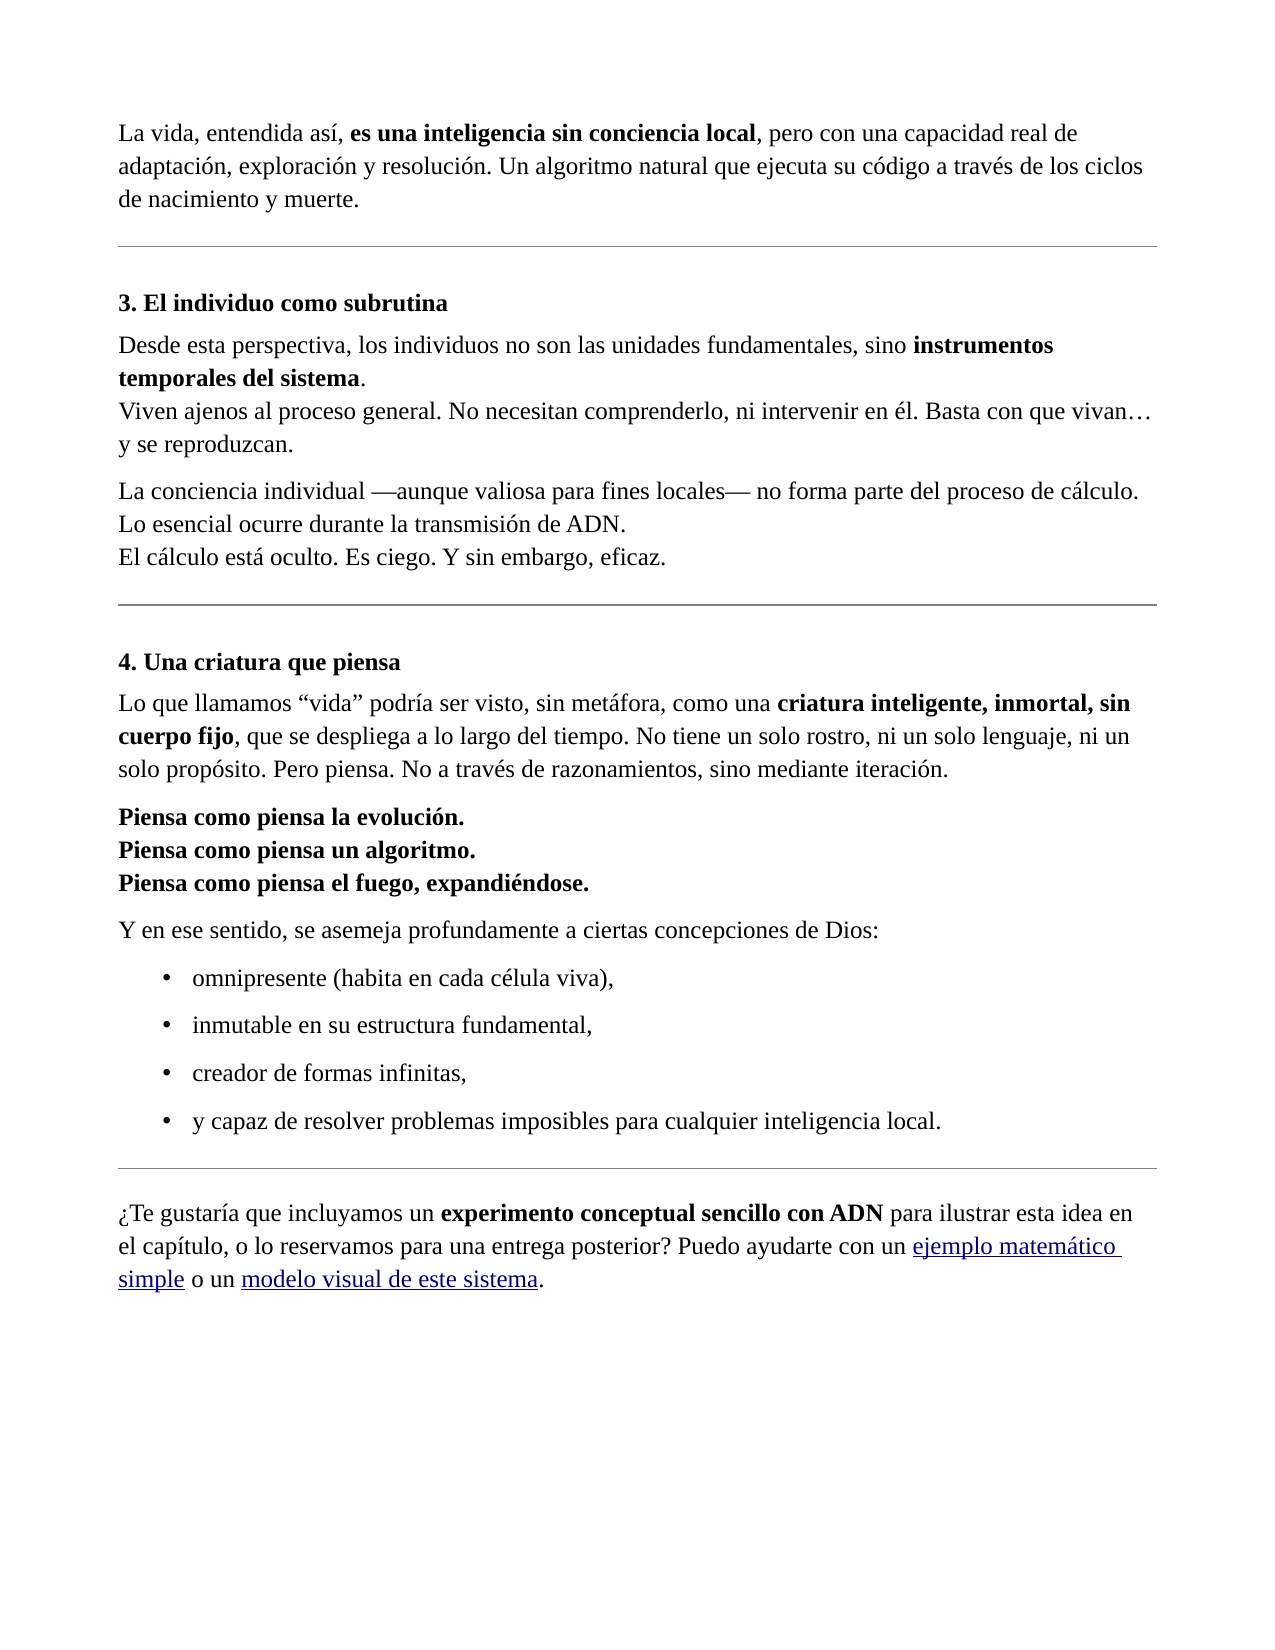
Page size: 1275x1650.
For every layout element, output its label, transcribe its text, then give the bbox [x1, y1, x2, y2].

list inmutable en su estructura fundamental, [162, 1011, 1157, 1039]
list y capaz de resolver problemas imposibles para cualquier inteligencia local. [162, 1106, 1157, 1134]
text ¿Te gustaría que incluyamos un experimento conceptual sencillo con ADN para ilustrar esta idea en el capítulo, o lo reservamos para una entrega posterior? Puedo ayudarte con un ejemplo matemático simple o un modelo visual de este sistema. [118, 1198, 1157, 1292]
text Y en ese sentido, se asemeja profundamente a ciertas concepciones de Dios: [118, 915, 1157, 944]
text Lo que llamamos “vida” podría ser visto, sin metáfora, como una criatura inteligente, inmortal, sin cuerpo fijo, que se despliega a lo largo del tiempo. No tiene un solo rostro, ni un solo lenguaje, ni un solo propósito. Pero piensa. No a través de razonamientos, sino mediante iteración. [118, 688, 1157, 783]
subtitle 4. Una criatura que piensa [118, 647, 1157, 676]
subtitle 3. El individuo como subrutina [118, 288, 1157, 317]
text La conciencia individual —aunque valiosa para fines locales— no forma parte del proceso de cálculo. Lo esencial ocurre durante la transmisión de ADN. El cálculo está oculto. Es ciego. Y sin embargo, eficaz. [118, 476, 1157, 571]
list creador de formas infinitas, [162, 1058, 1157, 1087]
text La vida, entendida así, es una inteligencia sin conciencia local, pero con una capacidad real de adaptación, exploración y resolución. Un algoritmo natural que ejecuta su código a través de los ciclos de nacimiento y muerte. [118, 118, 1157, 213]
text Desde esta perspectiva, los individuos no son las unidades fundamentales, sino instrumentos temporales del sistema. Viven ajenos al proceso general. No necesitan comprenderlo, ni intervenir en él. Basta con que vivan… y se reproduzcan. [118, 330, 1157, 458]
list omnipresente (habita en cada célula viva), [162, 963, 1157, 992]
text Piensa como piensa la evolución. Piensa como piensa un algoritmo. Piensa como piensa el fuego, expandiéndose. [118, 802, 1157, 897]
